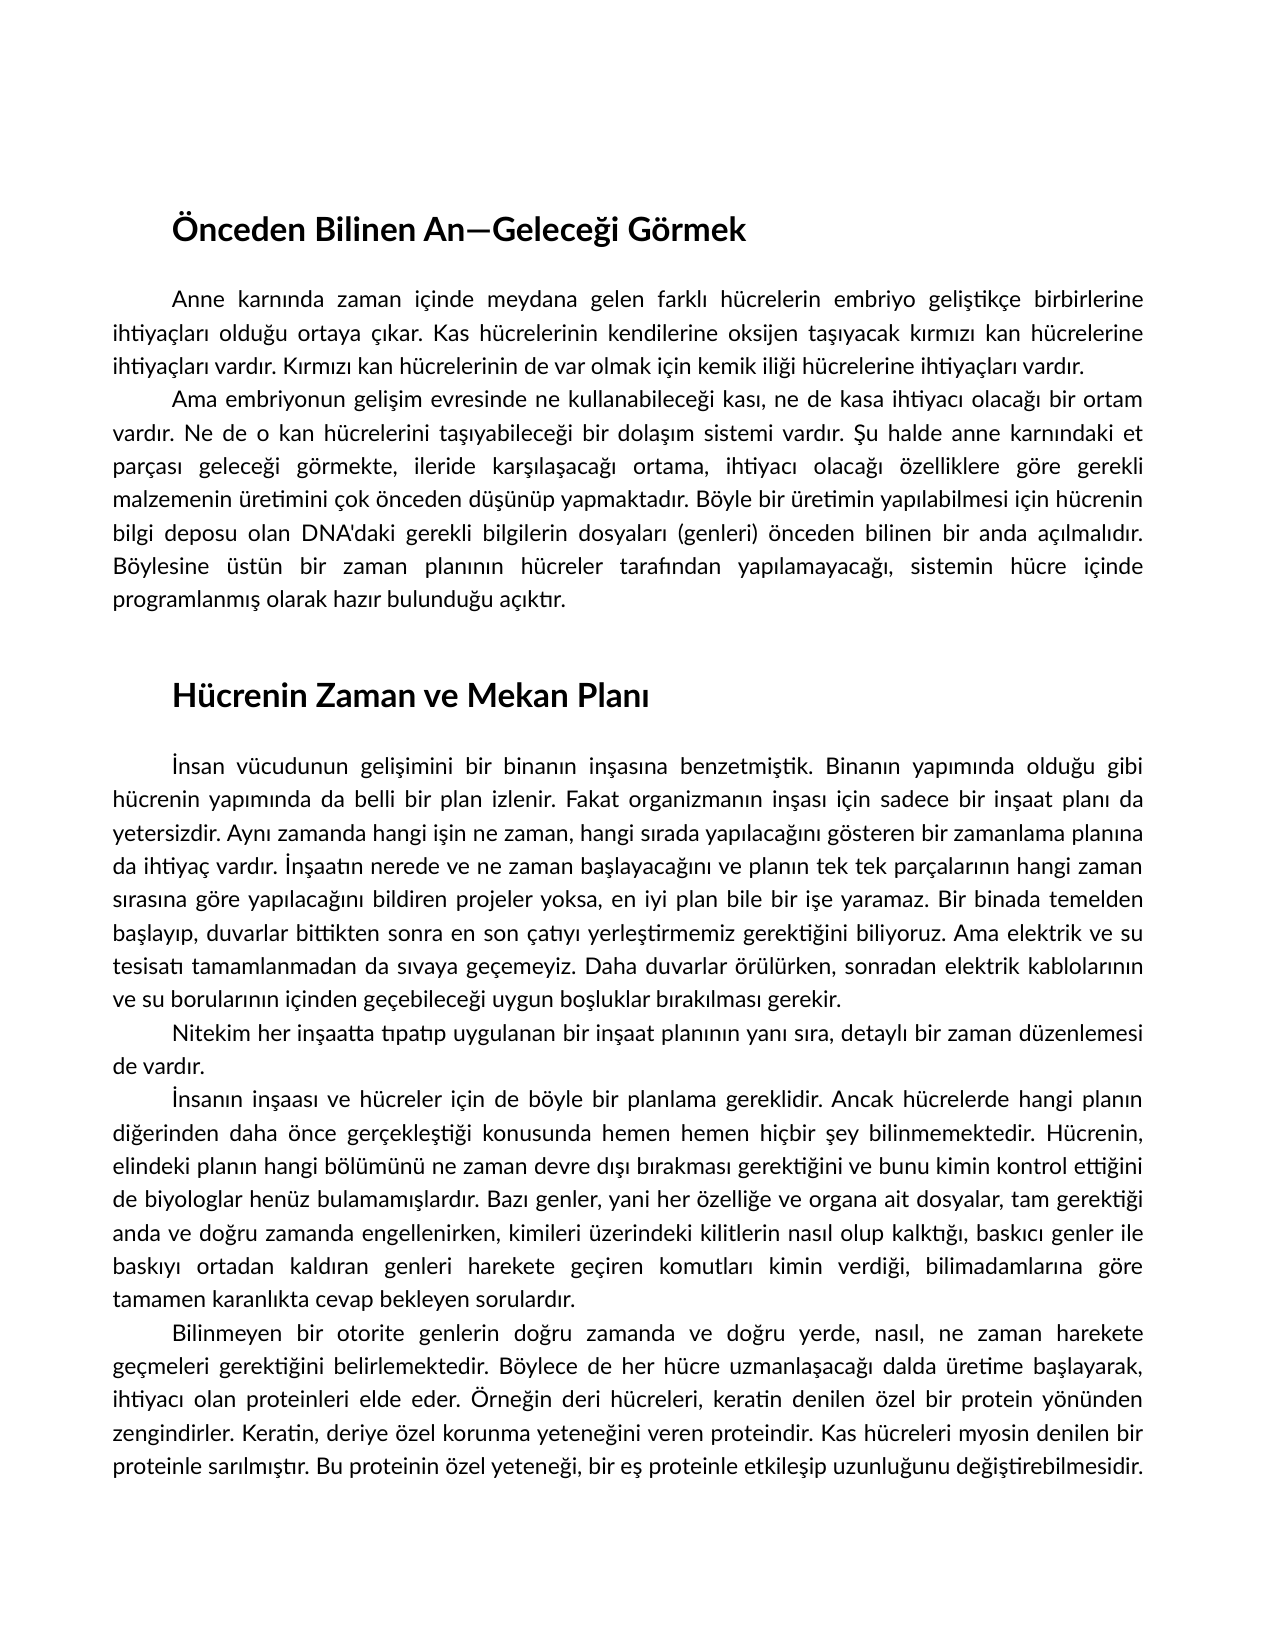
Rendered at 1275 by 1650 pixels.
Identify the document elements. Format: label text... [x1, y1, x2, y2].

subtitle Hücrenin Zaman ve Mekan Planı [112, 681, 1145, 714]
text Nitekim her inşaatta tıpatıp uygulanan bir inşaat planının yanı sıra, detaylı bir zaman düzenlemesi de vardır. [112, 1014, 1145, 1081]
text Ama embriyonun gelişim evresinde ne kullanabileceği kası, ne de kasa ihtiyacı olacağı bir ortam vardır. Ne de o kan hücrelerini taşıyabileceği bir dolaşım sistemi vardır. Şu halde anne karnındaki et parçası geleceği görmekte, ileride karşılaşacağı ortama, ihtiyacı olacağı özelliklere göre gerekli malzemenin üretimini çok önceden düşünüp yapmaktadır. Böyle bir üretimin yapılabilmesi için hücrenin bilgi deposu olan DNA'daki gerekli bilgilerin dosyaları (genleri) önceden bilinen bir anda açılmalıdır. Böylesine üstün bir zaman planının hücreler tarafından yapılamayacağı, sistemin hücre içinde programlanmış olarak hazır bulunduğu açıktır. [112, 381, 1145, 614]
text İnsanın inşaası ve hücreler için de böyle bir planlama gereklidir. Ancak hücrelerde hangi planın diğerinden daha önce gerçekleştiği konusunda hemen hemen hiçbir şey bilinmemektedir. Hücrenin, elindeki planın hangi bölümünü ne zaman devre dışı bırakması gerektiğini ve bunu kimin kontrol ettiğini de biyologlar henüz bulamamışlardır. Bazı genler, yani her özelliğe ve organa ait dosyalar, tam gerektiği anda ve doğru zamanda engellenirken, kimileri üzerindeki kilitlerin nasıl olup kalktığı, baskıcı genler ile baskıyı ortadan kaldıran genleri harekete geçiren komutları kimin verdiği, bilimadamlarına göre tamamen karanlıkta cevap bekleyen sorulardır. [112, 1081, 1145, 1314]
text Bilinmeyen bir otorite genlerin doğru zamanda ve doğru yerde, nasıl, ne zaman harekete geçmeleri gerektiğini belirlemektedir. Böylece de her hücre uzmanlaşacağı dalda üretime başlayarak, ihtiyacı olan proteinleri elde eder. Örneğin deri hücreleri, keratin denilen özel bir protein yönünden zengindirler. Keratin, deriye özel korunma yeteneğini veren proteindir. Kas hücreleri myosin denilen bir proteinle sarılmıştır. Bu proteinin özel yeteneği, bir eş proteinle etkileşip uzunluğunu değiştirebilmesidir. [112, 1314, 1145, 1481]
text İnsan vücudunun gelişimini bir binanın inşasına benzetmiştik. Binanın yapımında olduğu gibi hücrenin yapımında da belli bir plan izlenir. Fakat organizmanın inşası için sadece bir inşaat planı da yetersizdir. Aynı zamanda hangi işin ne zaman, hangi sırada yapılacağını gösteren bir zamanlama planına da ihtiyaç vardır. İnşaatın nerede ve ne zaman başlayacağını ve planın tek tek parçalarının hangi zaman sırasına göre yapılacağını bildiren projeler yoksa, en iyi plan bile bir işe yaramaz. Bir binada temelden başlayıp, duvarlar bittikten sonra en son çatıyı yerleştirmemiz gerektiğini biliyoruz. Ama elektrik ve su tesisatı tamamlanmadan da sıvaya geçemeyiz. Daha duvarlar örülürken, sonradan elektrik kablolarının ve su borularının içinden geçebileceği uygun boşluklar bırakılması gerekir. [112, 748, 1145, 1014]
text Anne karnında zaman içinde meydana gelen farklı hücrelerin embriyo geliştikçe birbirlerine ihtiyaçları olduğu ortaya çıkar. Kas hücrelerinin kendilerine oksijen taşıyacak kırmızı kan hücrelerine ihtiyaçları vardır. Kırmızı kan hücrelerinin de var olmak için kemik iliği hücrelerine ihtiyaçları vardır. [112, 281, 1145, 381]
subtitle Önceden Bilinen An—Geleceği Görmek [112, 214, 1145, 248]
